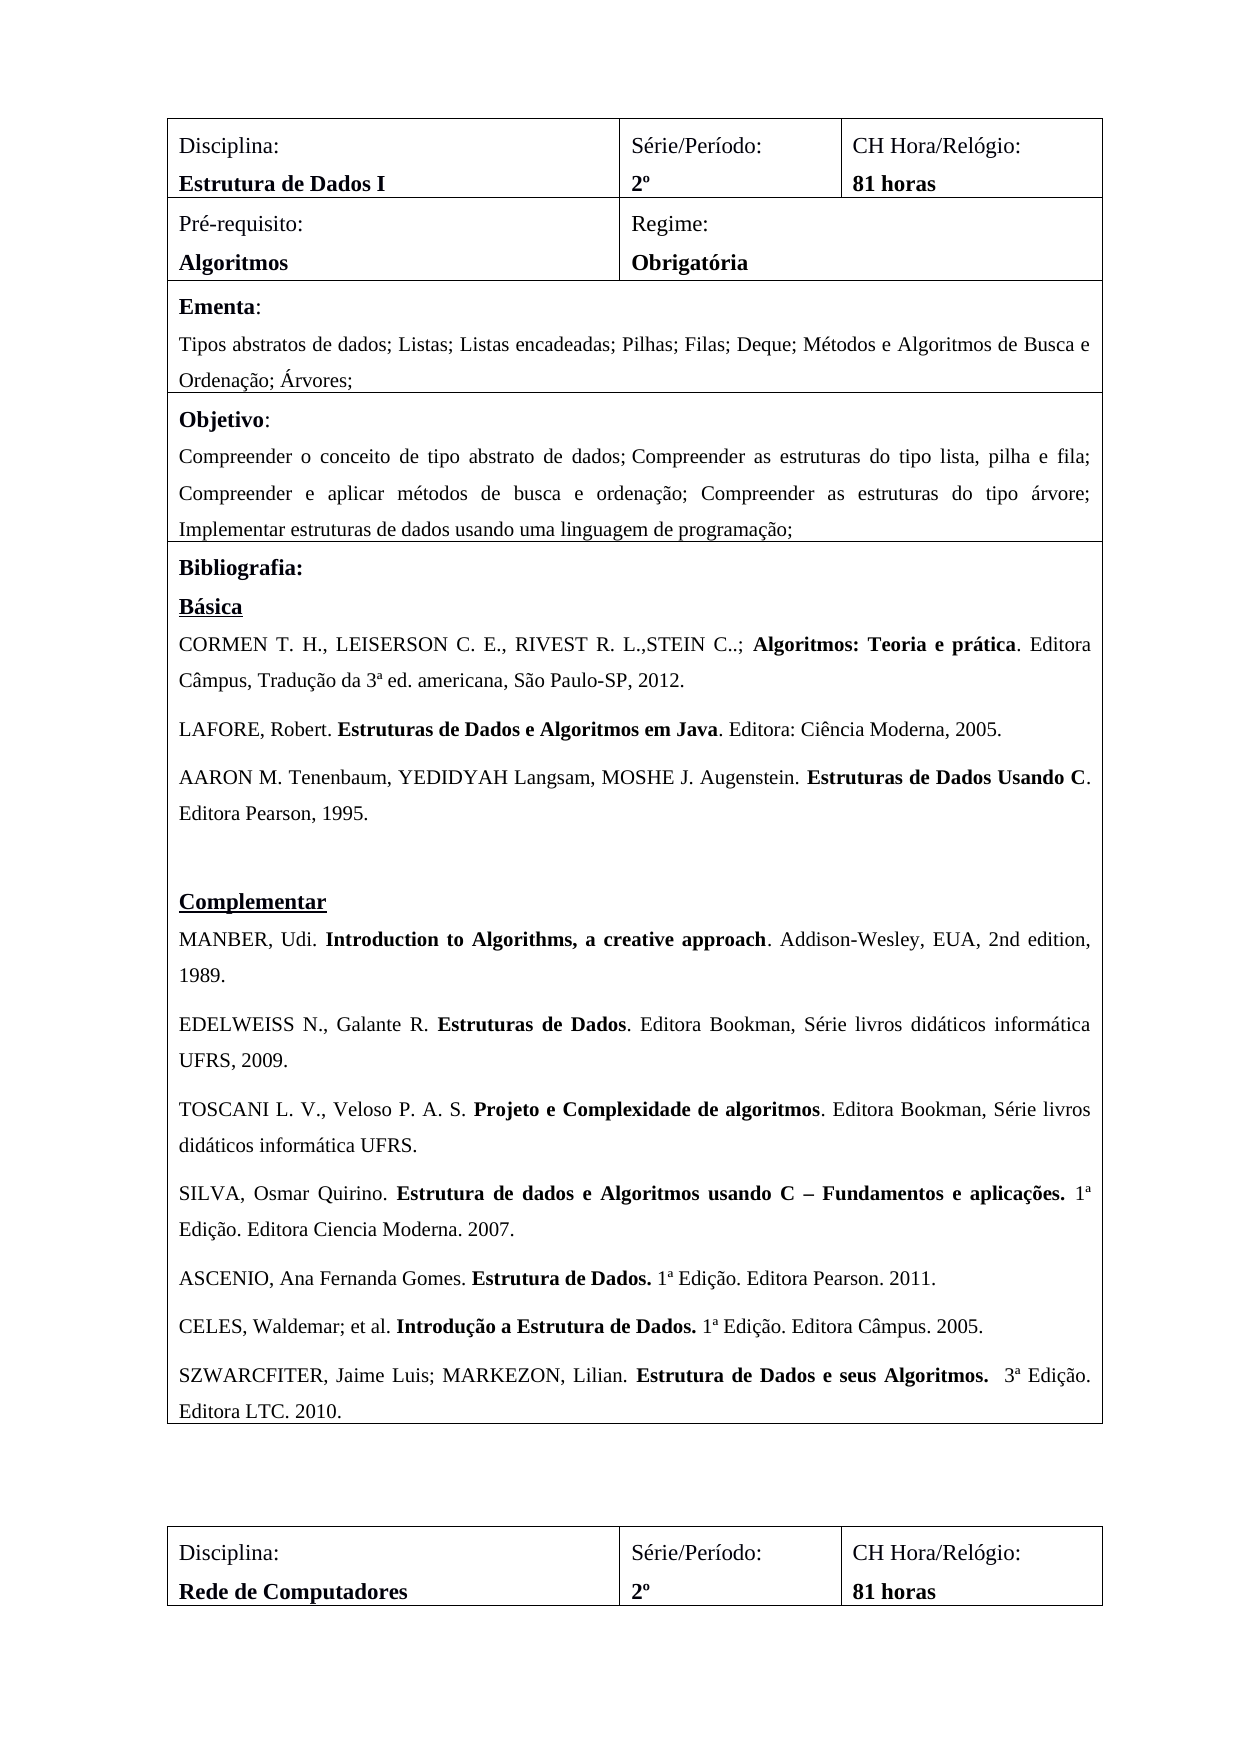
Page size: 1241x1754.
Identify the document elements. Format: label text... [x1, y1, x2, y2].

table_header Disciplina: Estrutura de Dados I [168, 119, 619, 197]
table_cell Regime: Obrigatória [620, 198, 1102, 279]
table_header Série/Período: 2º [620, 119, 841, 197]
table_cell Pré-requisito: Algoritmos [168, 198, 619, 279]
table_header CH Hora/Relógio: 81 horas [842, 1527, 1102, 1605]
table_cell Objetivo: Compreender o conceito de tipo abstrato de dados; Compreender as estruturas do tipo lista, pilha e fila; Compreender e aplicar métodos de busca e ordenação; Compreender as estruturas do tipo árvore; Implementar estruturas de dados usando uma linguagem de programação; [168, 393, 1102, 541]
table_header CH Hora/Relógio: 81 horas [842, 119, 1102, 197]
table_cell Ementa: Tipos abstratos de dados; Listas; Listas encadeadas; Pilhas; Filas; Deque; Métodos e Algoritmos de Busca e Ordenação; Árvores; [168, 281, 1102, 392]
table_cell Bibliografia: Básica CORMEN T. H., LEISERSON C. E., RIVEST R. L.,STEIN C..; Algoritmos: Teoria e prática. Editora Câmpus, Tradução da 3ª ed. americana, São Paulo-SP, 2012. LAFORE, Robert. Estruturas de Dados e Algoritmos em Java. Editora: Ciência Moderna, 2005. AARON M. Tenenbaum, YEDIDYAH Langsam, MOSHE J. Augenstein. Estruturas de Dados Usando C. Editora Pearson, 1995. Complementar MANBER, Udi. Introduction to Algorithms, a creative approach. Addison-Wesley, EUA, 2nd edition, 1989. EDELWEISS N., Galante R. Estruturas de Dados. Editora Bookman, Série livros didáticos informática UFRS, 2009. TOSCANI L. V., Veloso P. A. S. Projeto e Complexidade de algoritmos. Editora Bookman, Série livros didáticos informática UFRS. SILVA, Osmar Quirino. Estrutura de dados e Algoritmos usando C – Fundamentos e aplicações. 1ª Edição. Editora Ciencia Moderna. 2007. ASCENIO, Ana Fernanda Gomes. Estrutura de Dados. 1ª Edição. Editora Pearson. 2011. CELES, Waldemar; et al. Introdução a Estrutura de Dados. 1ª Edição. Editora Câmpus. 2005. SZWARCFITER, Jaime Luis; MARKEZON, Lilian. Estrutura de Dados e seus Algoritmos. 3ª Edição. Editora LTC. 2010. [168, 542, 1102, 1423]
table_header Disciplina: Rede de Computadores [168, 1527, 619, 1605]
table_header Série/Período: 2º [620, 1527, 841, 1605]
